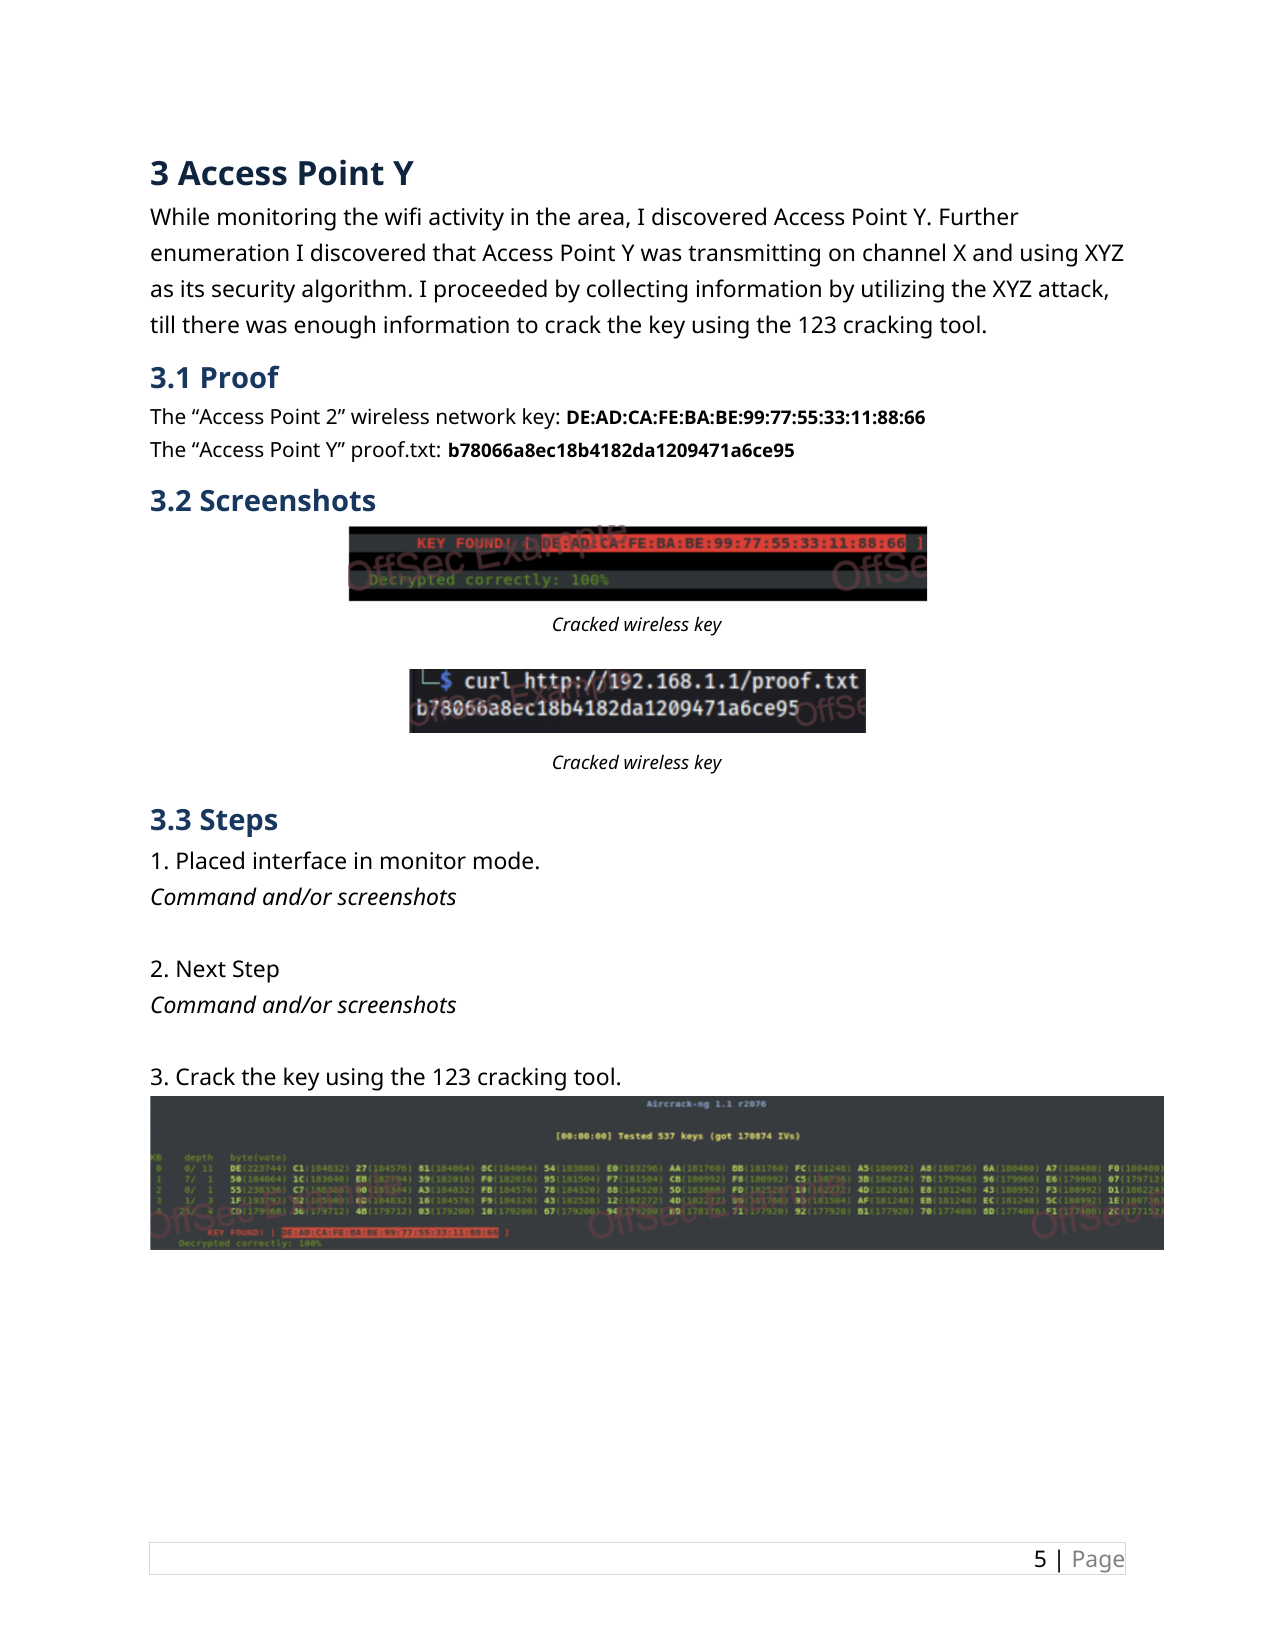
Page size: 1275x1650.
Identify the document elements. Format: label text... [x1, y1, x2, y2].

text Cracked wireless key [150, 526, 1125, 637]
subtitle Access Point Y [150, 150, 1125, 195]
subtitle Steps [150, 799, 1125, 839]
text 2. Next Step [150, 953, 1125, 984]
subtitle Proof [150, 357, 1125, 397]
text 1. Placed interface in monitor mode. [150, 845, 1125, 876]
picture [348, 525, 928, 602]
picture [150, 1096, 1164, 1250]
text The “Access Point Y” proof.txt: b78066a8ec18b4182da1209471a6ce95 [150, 435, 1125, 463]
text While monitoring the wifi activity in the area, I discovered Access Point Y. Further enumeration I discovered that Access Point Y was transmitting on channel X and using XYZ as its security algorithm. I proceeded by collecting information by utilizing the XYZ attack, till there was enough information to crack the key using the 123 cracking tool. [150, 201, 1125, 340]
text Cracked wireless key [150, 669, 1125, 775]
subtitle Screenshots [150, 480, 1125, 520]
text Command and/or screenshots [150, 881, 1125, 912]
text 3. Crack the key using the 123 cracking tool. [150, 1061, 1125, 1092]
text Command and/or screenshots [150, 989, 1125, 1020]
text The “Access Point 2” wireless network key: DE:AD:CA:FE:BA:BE:99:77:55:33:11:88:66 [150, 402, 1125, 431]
picture [409, 669, 866, 733]
